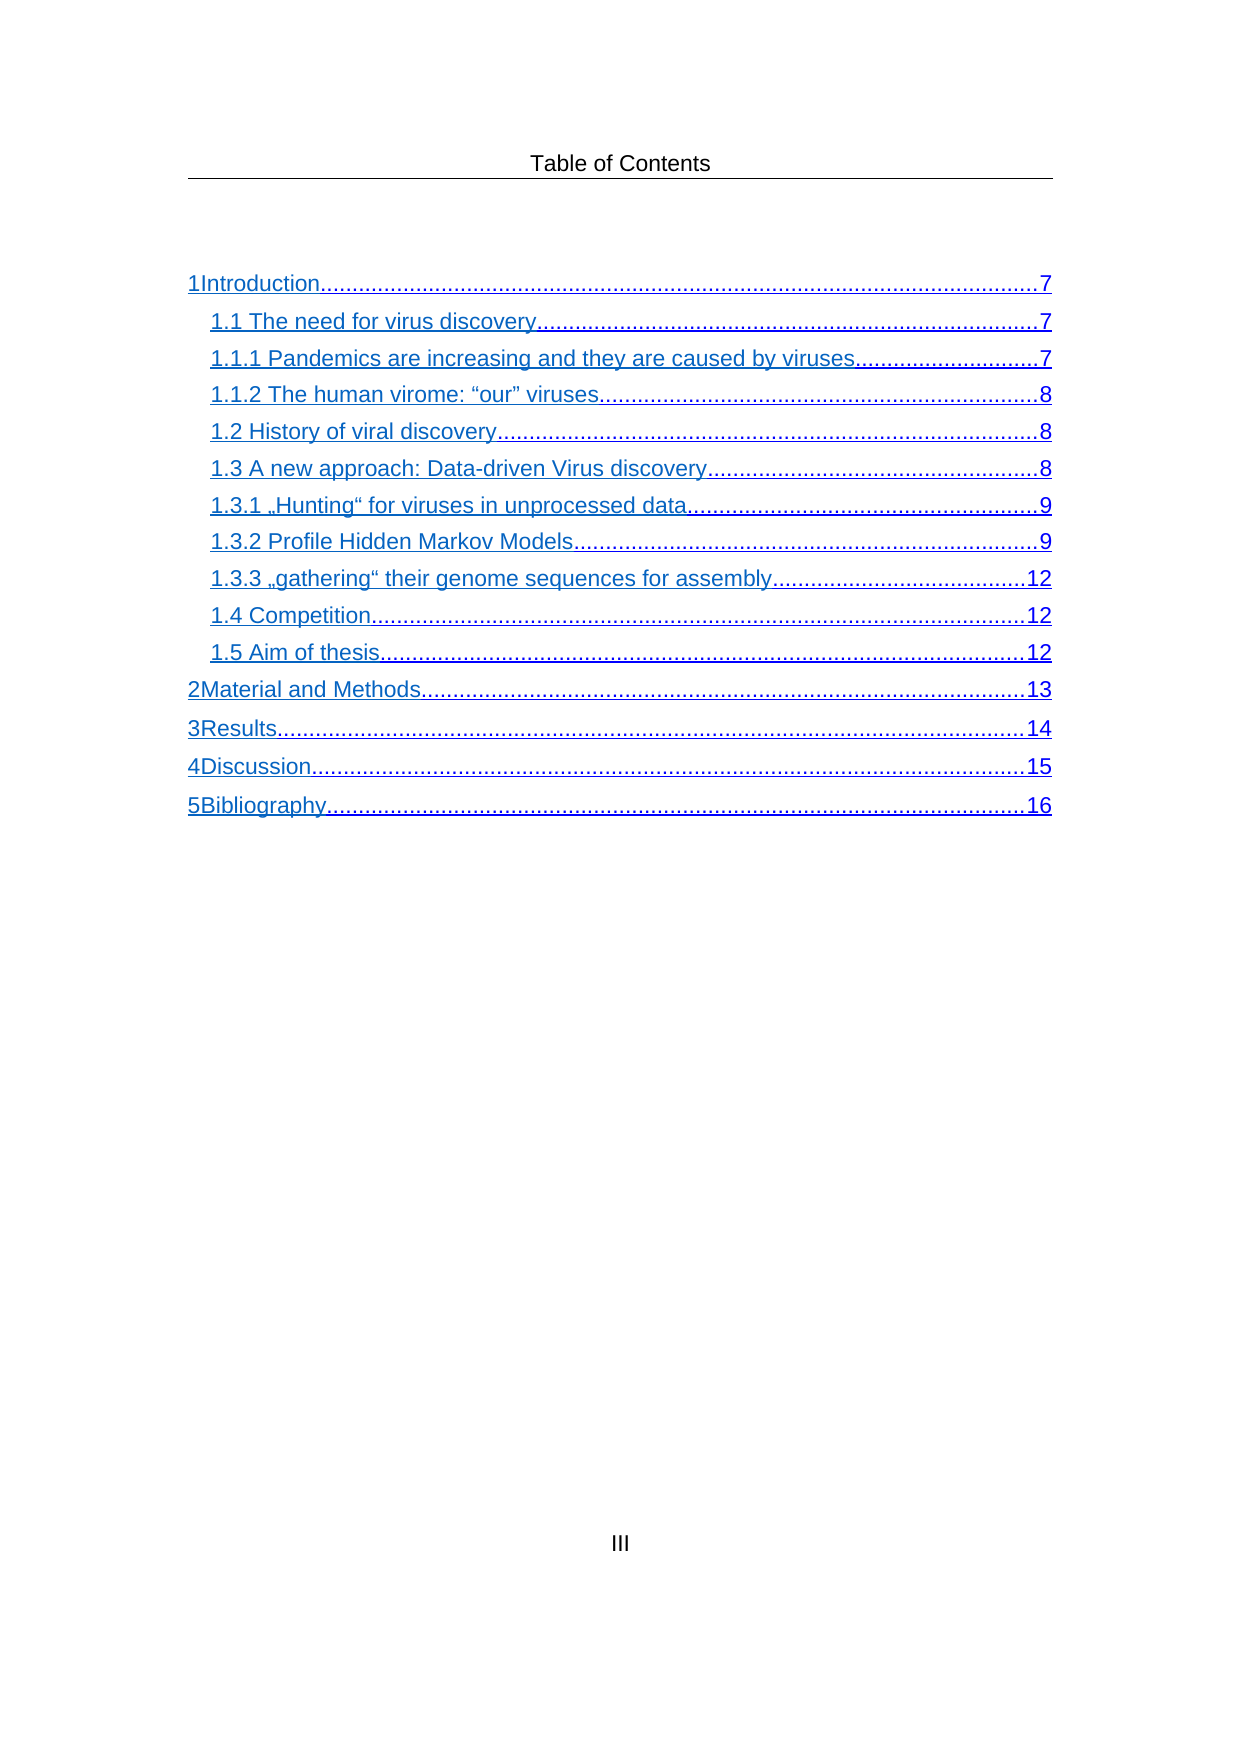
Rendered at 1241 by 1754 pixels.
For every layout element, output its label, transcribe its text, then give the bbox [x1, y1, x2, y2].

text 4 Discussion 15 [187, 752, 1053, 780]
text 3 Results 14 [187, 714, 1053, 742]
text 1.3.1 „Hunting“ for viruses in unprocessed data 9 [210, 492, 1053, 518]
text 1.5 Aim of thesis 12 [210, 639, 1053, 665]
text 1.3 A new approach: Data-driven Virus discovery 8 [210, 455, 1053, 481]
text 5 Bibliography 16 [187, 791, 1053, 819]
text 1.3.3 „gathering“ their genome sequences for assembly 12 [210, 565, 1053, 591]
text 1.1.2 The human virome: “our” viruses 8 [210, 381, 1053, 408]
text 1.3.2 Profile Hidden Markov Models 9 [210, 528, 1053, 555]
text 1 Introduction 7 [187, 269, 1053, 297]
text 1.1 The need for virus discovery 7 [210, 308, 1053, 334]
text 1.2 History of viral discovery 8 [210, 418, 1053, 444]
text 1.1.1 Pandemics are increasing and they are caused by viruses 7 [210, 344, 1053, 371]
text 2 Material and Methods 13 [187, 675, 1053, 703]
text 1.4 Competition 12 [210, 602, 1053, 628]
